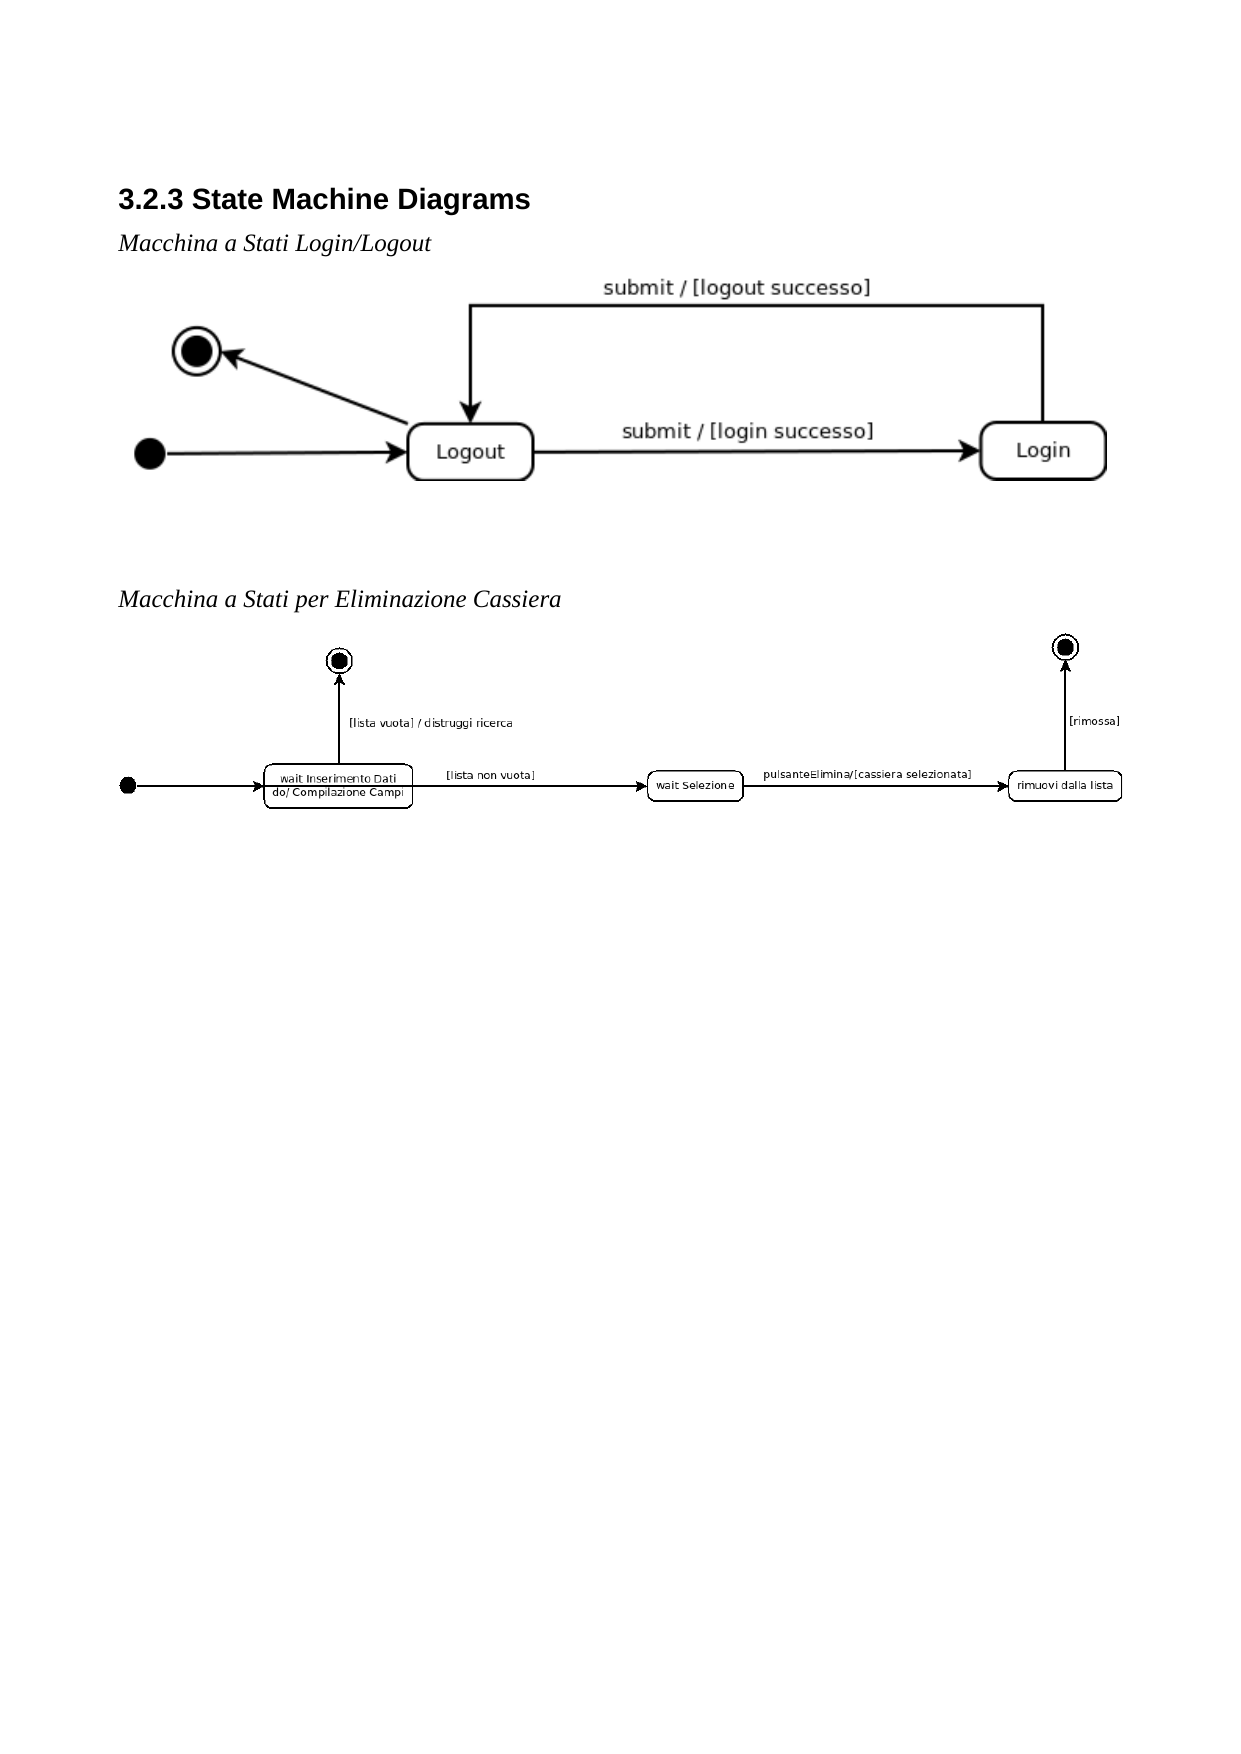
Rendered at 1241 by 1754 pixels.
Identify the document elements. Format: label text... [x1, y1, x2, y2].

text Macchina a Stati per Eliminazione Cassiera [118, 584, 1122, 613]
text Macchina a Stati Login/Logout [118, 228, 1122, 257]
subtitle 3.2.3 State Machine Diagrams [118, 182, 1122, 216]
picture [133, 277, 1107, 481]
picture [118, 633, 1123, 810]
